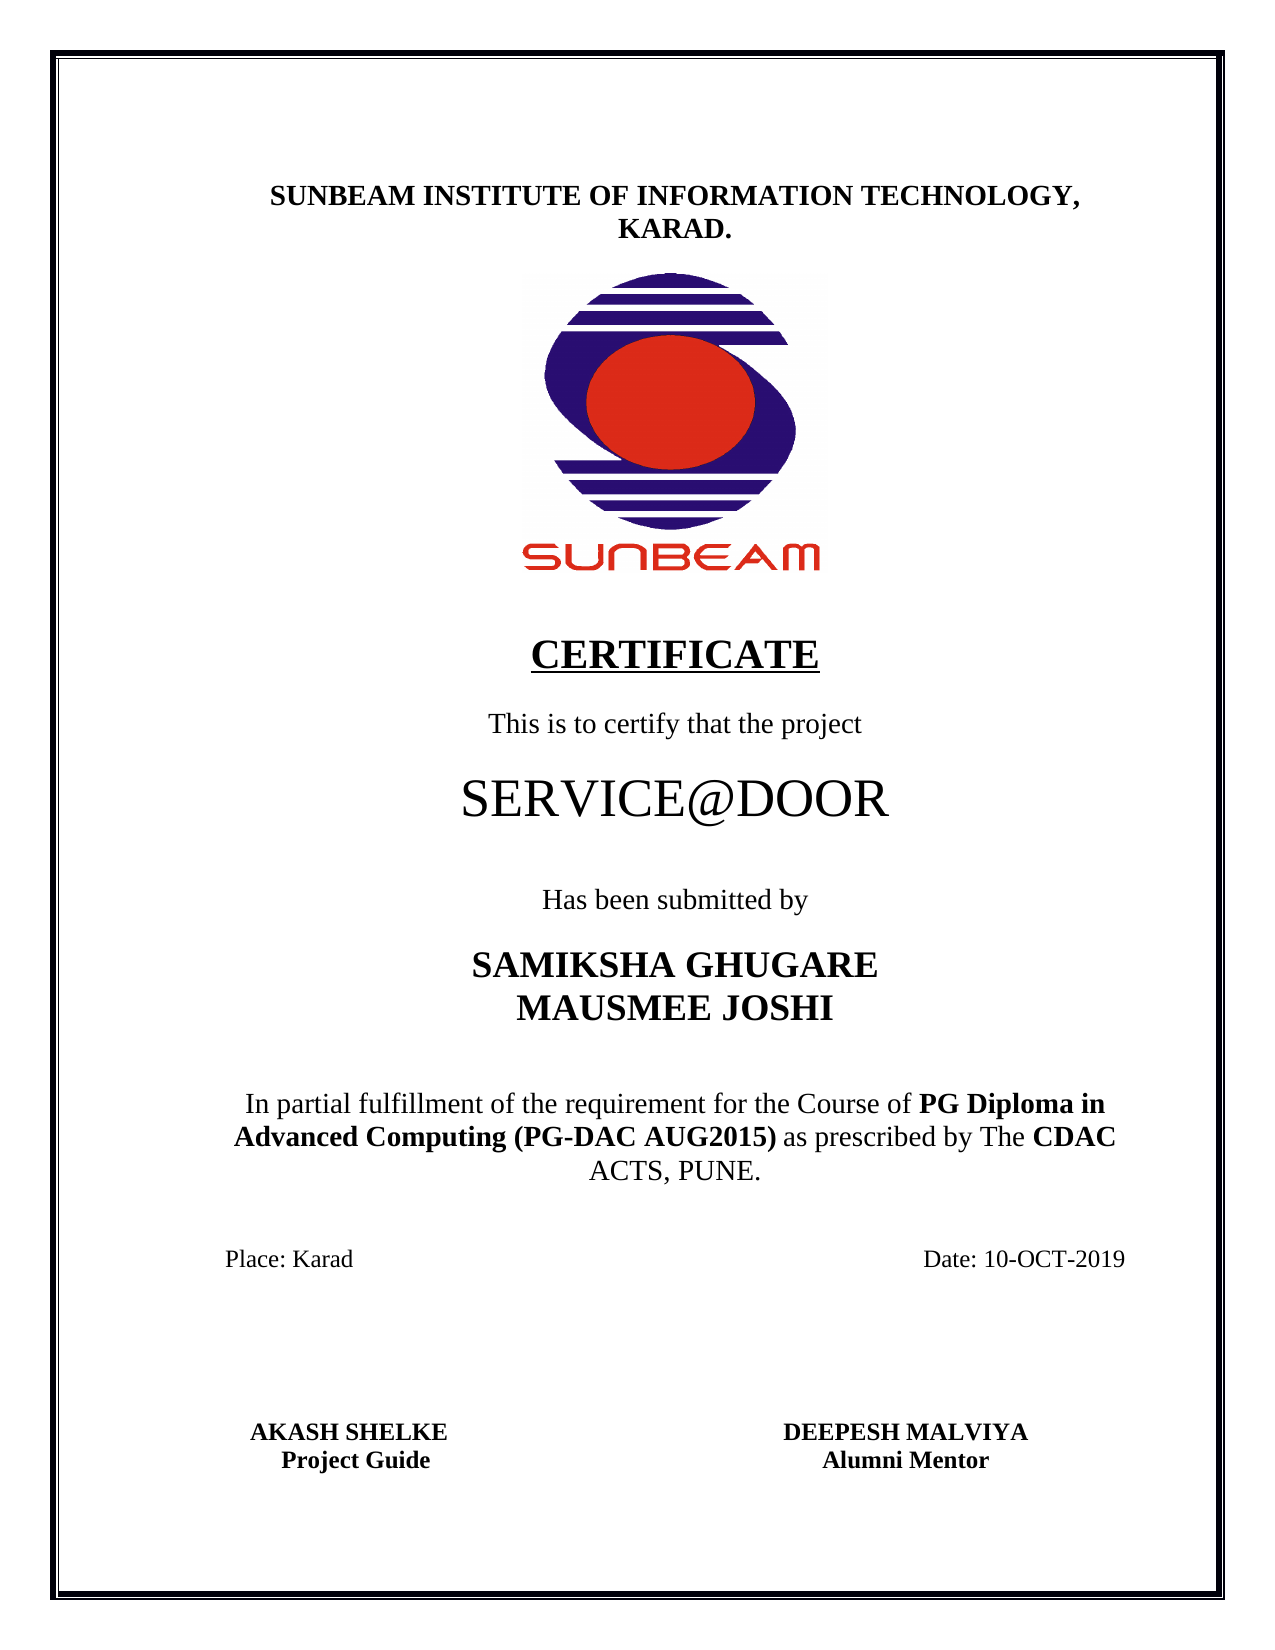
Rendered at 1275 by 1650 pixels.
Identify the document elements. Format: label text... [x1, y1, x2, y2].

table_cell [214, 245, 1136, 273]
table_cell [214, 1187, 1136, 1215]
table_cell Alumni Mentor [675, 1445, 1136, 1474]
table_cell Has been submitted by [214, 883, 1136, 916]
table_cell AKASH SHELKE [214, 1417, 675, 1445]
table_cell Date: 10-OCT-2019 [675, 1244, 1136, 1273]
table_cell [214, 273, 522, 573]
table_cell Place: Karad [214, 1244, 675, 1273]
table_cell DEEPESH MALVIYA [675, 1417, 1136, 1445]
table_cell [214, 739, 1136, 766]
table_cell [214, 1359, 1136, 1388]
table_cell SERVICE@DOOR [214, 766, 1136, 856]
table_cell [214, 1330, 1136, 1359]
table_cell SUNBEAM INSTITUTE OF INFORMATION TECHNOLOGY, KARAD. [214, 178, 1136, 245]
table_cell [214, 1215, 1136, 1244]
table_header [214, 150, 1136, 178]
table_cell [214, 856, 1136, 882]
table_cell [214, 916, 1136, 942]
table_cell [214, 601, 1136, 629]
table_cell [214, 573, 1136, 601]
table_cell In partial fulfillment of the requirement for the Course of PG Diploma in Advanced Computing (PG-DAC AUG2015) as prescribed by The CDAC ACTS, PUNE. [214, 1086, 1136, 1187]
table_cell This is to certify that the project [214, 706, 1136, 739]
table_cell SAMIKSHA GHUGARE MAUSMEE JOSHI [214, 942, 1136, 1028]
table_cell Project Guide [214, 1445, 675, 1474]
table_cell CERTIFICATE [214, 629, 1136, 677]
table_cell [828, 273, 1136, 573]
table_cell [214, 1029, 1136, 1057]
table_cell [214, 1302, 1136, 1330]
table_cell [214, 1273, 1136, 1302]
table_cell [214, 1057, 1136, 1086]
table_cell [214, 677, 1136, 706]
table_cell [214, 1388, 1136, 1417]
